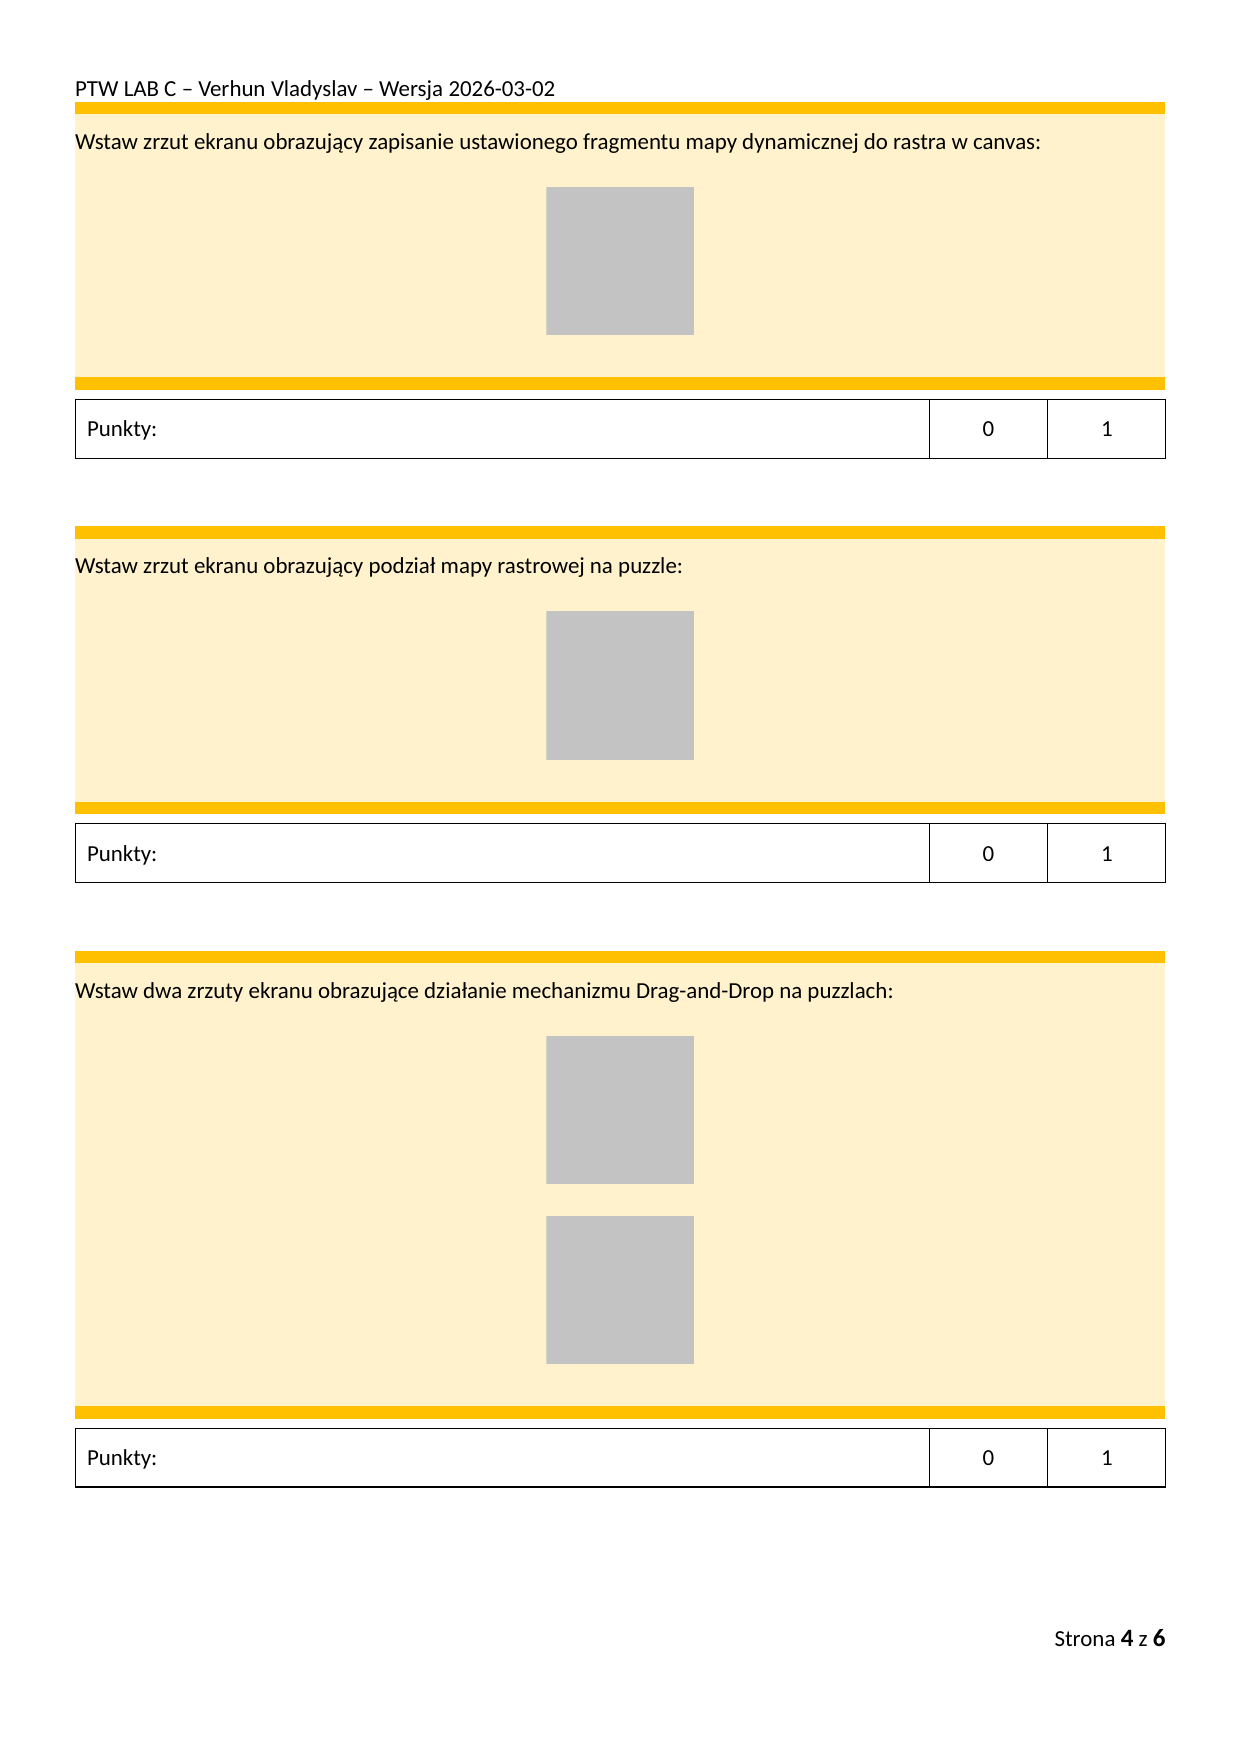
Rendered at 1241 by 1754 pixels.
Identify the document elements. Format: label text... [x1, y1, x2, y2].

picture [546, 1216, 694, 1364]
table_header 1 [1048, 824, 1165, 882]
table_header 0 [930, 824, 1047, 882]
table_header Punkty: [76, 1429, 929, 1486]
table_header 1 [1048, 400, 1165, 457]
table_header 0 [930, 1429, 1047, 1486]
picture [546, 611, 694, 760]
table_header Punkty: [76, 824, 929, 882]
text Wstaw zrzut ekranu obrazujący podział mapy rastrowej na puzzle: [75, 539, 1165, 556]
table_header Punkty: [76, 400, 929, 457]
text Wstaw zrzut ekranu obrazujący zapisanie ustawionego fragmentu mapy dynamicznej do rastra w canvas: [75, 114, 1165, 132]
table_header 1 [1048, 1429, 1165, 1486]
picture [546, 187, 694, 335]
table_header 0 [930, 400, 1047, 457]
picture [546, 1036, 694, 1184]
text Wstaw dwa zrzuty ekranu obrazujące działanie mechanizmu Drag-and-Drop na puzzlach: [75, 963, 1165, 981]
